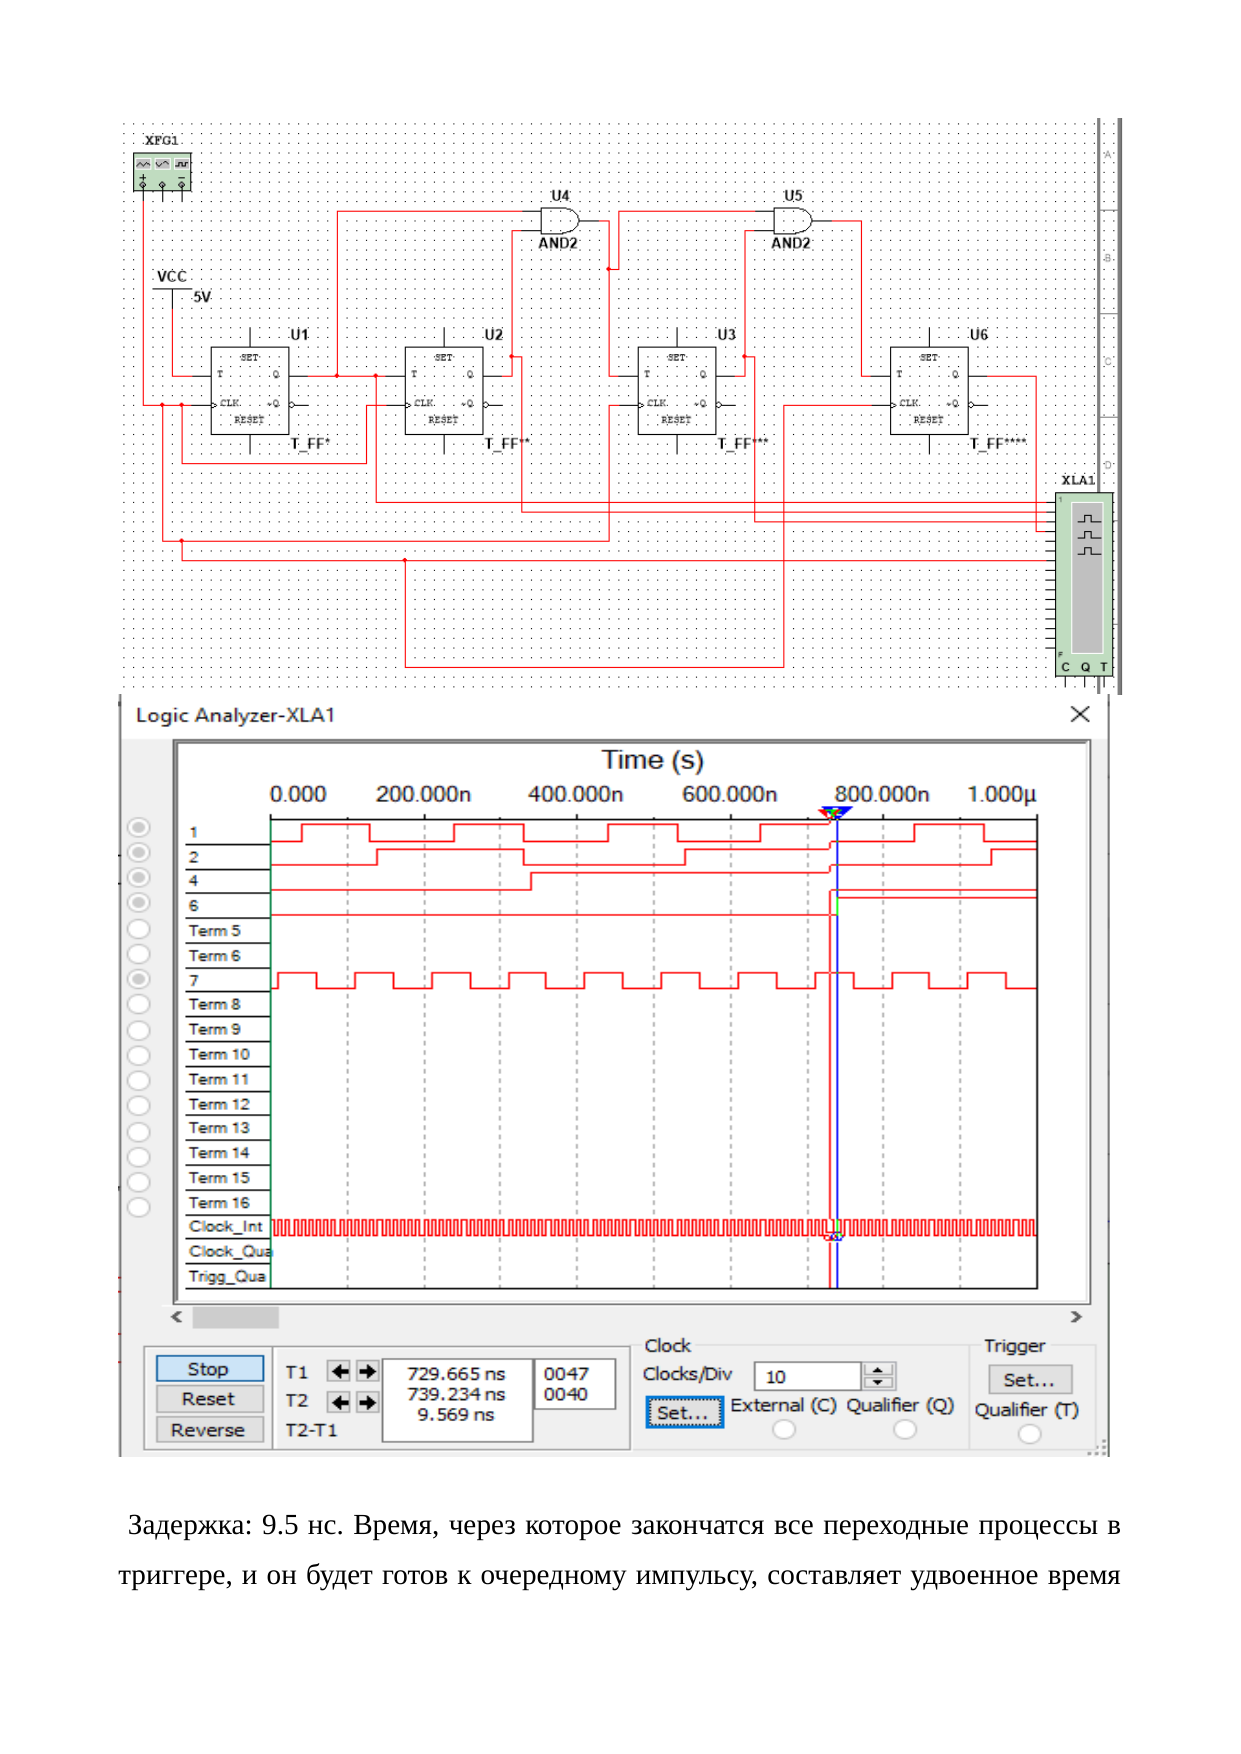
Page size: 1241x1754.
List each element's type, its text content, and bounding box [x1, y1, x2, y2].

picture [118, 118, 1123, 1457]
text Задержка: 9.5 нс. Время, через которое закончатся все переходные процессы в триггере, и он будет готов к очередному импульсу, составляет удвоенное время [118, 1507, 1122, 1591]
